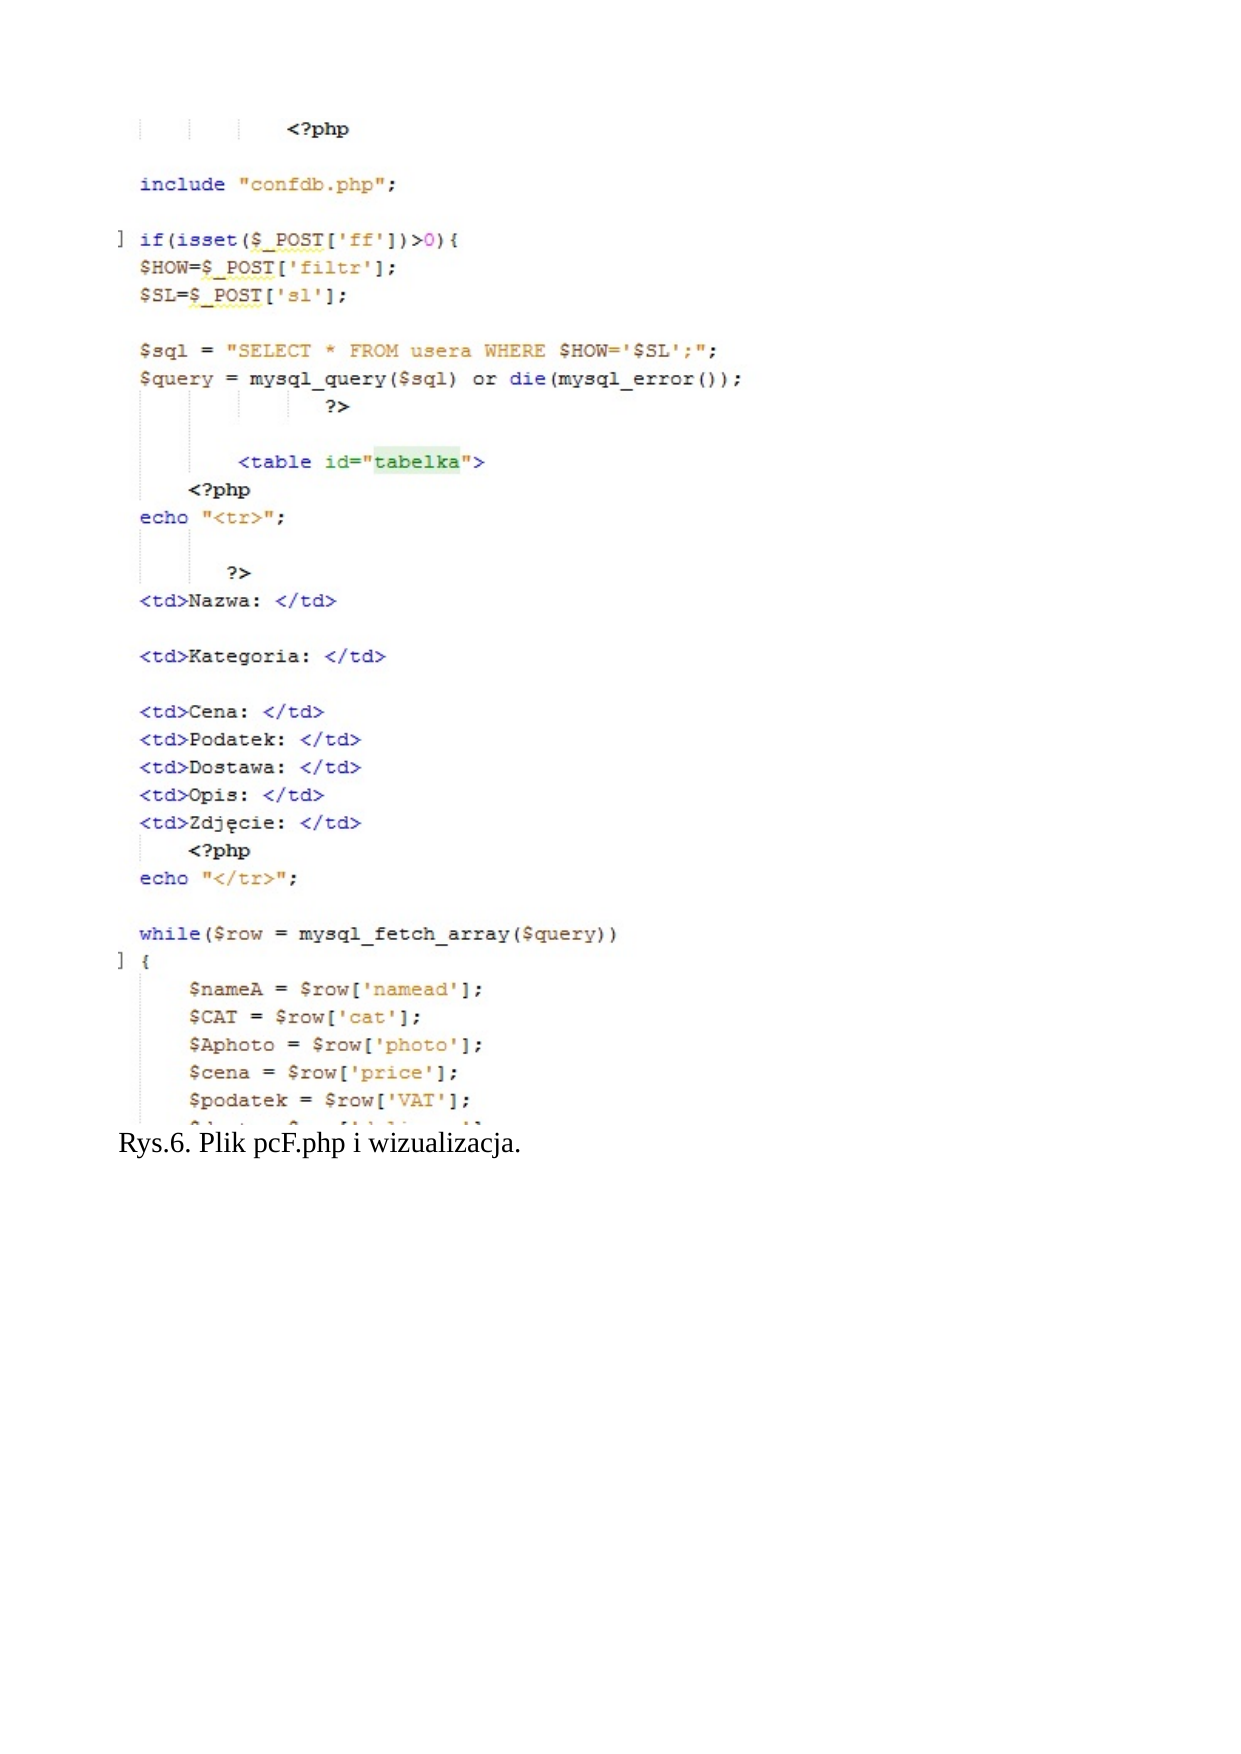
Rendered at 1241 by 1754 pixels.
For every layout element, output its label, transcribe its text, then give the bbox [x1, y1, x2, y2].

picture [118, 118, 1122, 1125]
text Rys.6. Plik pcF.php i wizualizacja. [118, 1125, 1122, 1158]
